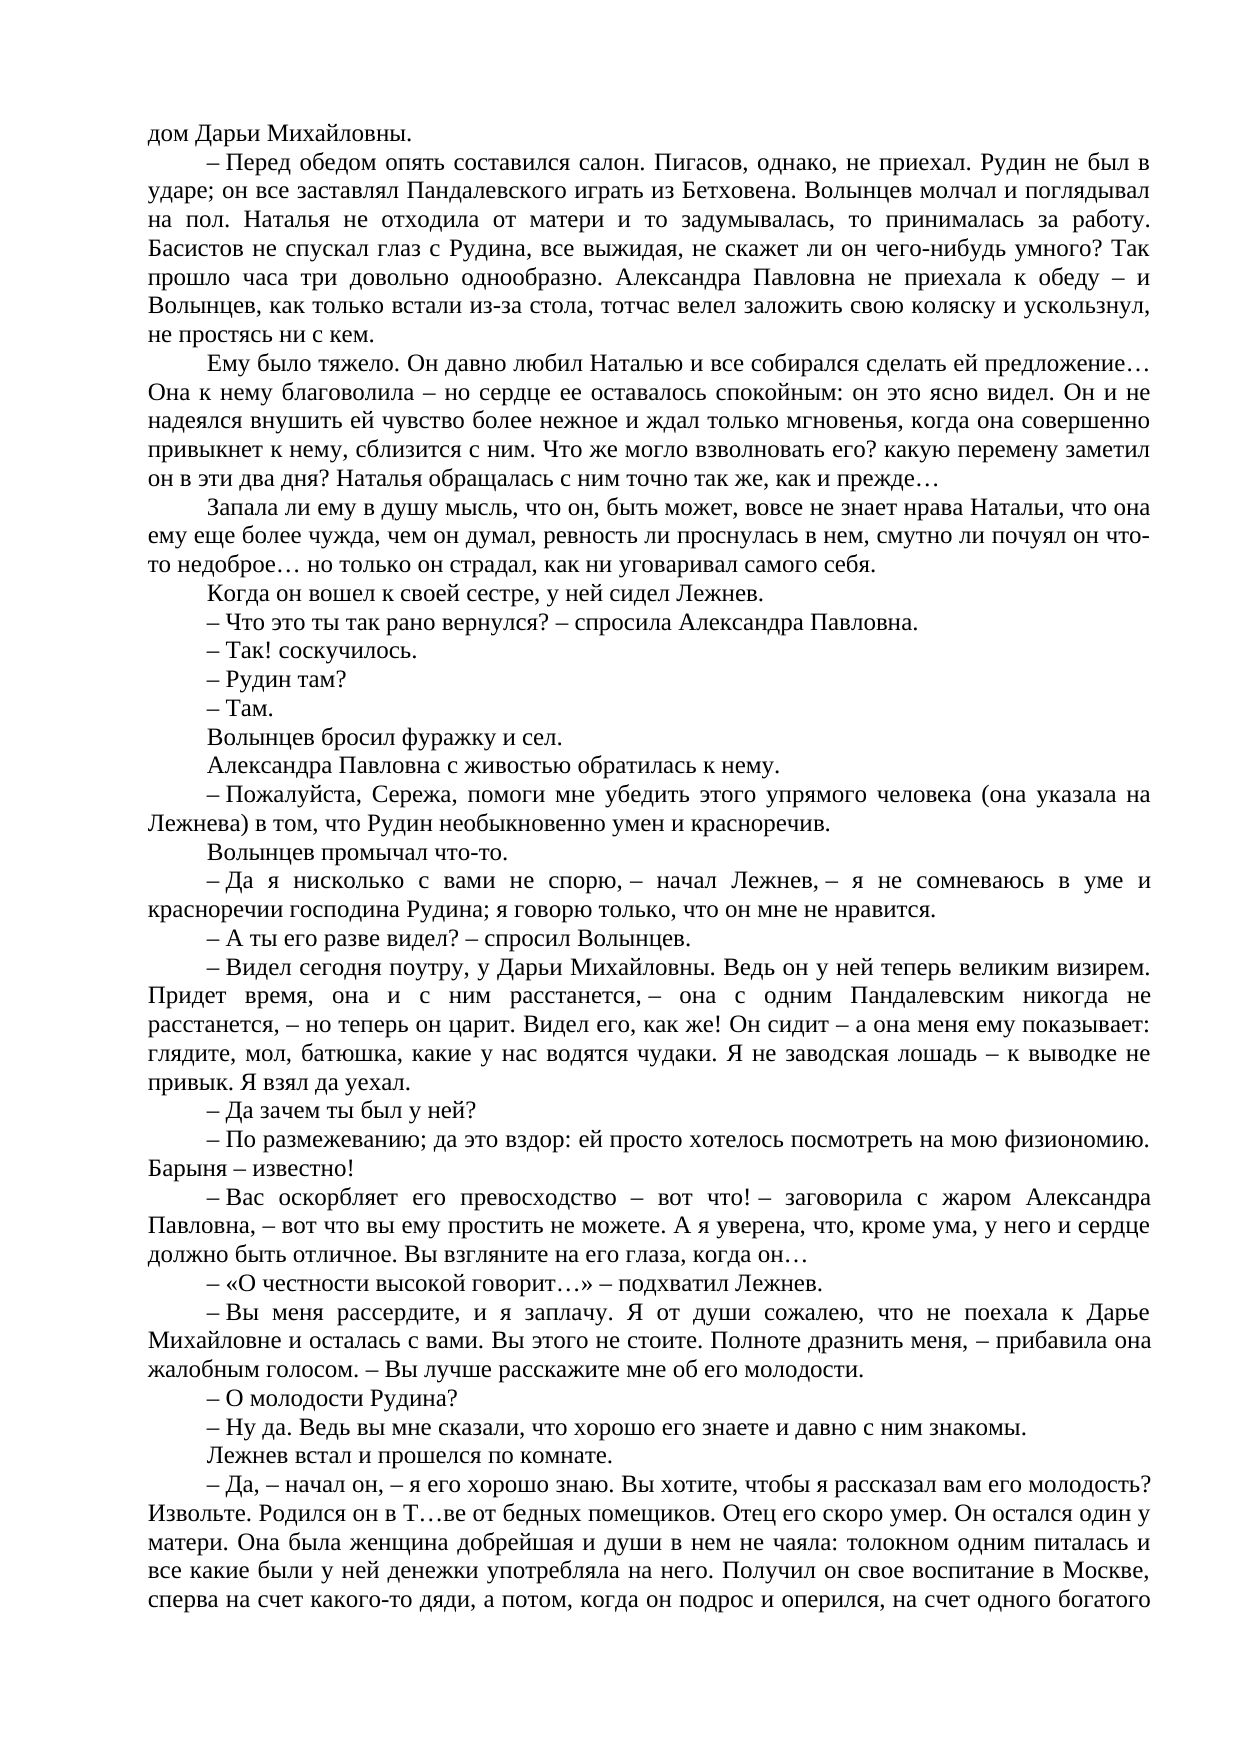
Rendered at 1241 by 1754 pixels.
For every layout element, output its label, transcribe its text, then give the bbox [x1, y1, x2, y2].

text – О молодости Рудина? [148, 1383, 1152, 1412]
text – Вас оскорбляет его превосходство – вот что! – заговорила с жаром Александра Павловна, – вот что вы ему простить не можете. А я уверена, что, кроме ума, у него и сердце должно быть отличное. Вы взгляните на его глаза, когда он… [148, 1182, 1152, 1268]
text – Рудин там? [148, 664, 1152, 693]
text – Там. [148, 693, 1152, 722]
text – «О честности высокой говорит…» – подхватил Лежнев. [148, 1268, 1152, 1297]
text – Да я нисколько с вами не спорю, – начал Лежнев, – я не сомневаюсь в уме и красноречии господина Рудина; я говорю только, что он мне не нравится. [148, 866, 1152, 923]
text дом Дарьи Михайловны. [148, 118, 1152, 147]
text – Да зачем ты был у ней? [148, 1096, 1152, 1124]
text – Пожалуйста, Сережа, помоги мне убедить этого упрямого человека (она указала на Лежнева) в том, что Рудин необыкновенно умен и красноречив. [148, 779, 1152, 837]
text – Да, – начал он, – я его хорошо знаю. Вы хотите, чтобы я рассказал вам его молодость? Извольте. Родился он в Т…ве от бедных помещиков. Отец его скоро умер. Он остался один у матери. Она была женщина добрейшая и души в нем не чаяла: толокном одним питалась и все какие были у ней денежки употребляла на него. Получил он свое воспитание в Москве, сперва на счет какого-то дяди, а потом, когда он подрос и оперился, на счет одного богатого [148, 1469, 1152, 1613]
text – Что это ты так рано вернулся? – спросила Александра Павловна. [148, 607, 1152, 636]
text Лежнев встал и прошелся по комнате. [148, 1441, 1152, 1469]
text – Вы меня рассердите, и я заплачу. Я от души сожалею, что не поехала к Дарье Михайловне и осталась с вами. Вы этого не стоите. Полноте дразнить меня, – прибавила она жалобным голосом. – Вы лучше расскажите мне об его молодости. [148, 1297, 1152, 1383]
text Запала ли ему в душу мысль, что он, быть может, вовсе не знает нрава Натальи, что она ему еще более чужда, чем он думал, ревность ли проснулась в нем, смутно ли почуял он что-то недоброе… но только он страдал, как ни уговаривал самого себя. [148, 492, 1152, 578]
text Ему было тяжело. Он давно любил Наталью и все собирался сделать ей предложение… Она к нему благоволила – но сердце ее оставалось спокойным: он это ясно видел. Он и не надеялся внушить ей чувство более нежное и ждал только мгновенья, когда она совершенно привыкнет к нему, сблизится с ним. Что же могло взволновать его? какую перемену заметил он в эти два дня? Наталья обращалась с ним точно так же, как и прежде… [148, 348, 1152, 492]
text – Видел сегодня поутру, у Дарьи Михайловны. Ведь он у ней теперь великим визирем. Придет время, она и с ним расстанется, – она с одним Пандалевским никогда не расстанется, – но теперь он царит. Видел его, как же! Он сидит – а она меня ему показывает: глядите, мол, батюшка, какие у нас водятся чудаки. Я не заводская лошадь – к выводке не привык. Я взял да уехал. [148, 952, 1152, 1096]
text – По размежеванию; да это вздор: ей просто хотелось посмотреть на мою физиономию. Барыня – известно! [148, 1124, 1152, 1182]
text – Перед обедом опять составился салон. Пигасов, однако, не приехал. Рудин не был в ударе; он все заставлял Пандалевского играть из Бетховена. Волынцев молчал и поглядывал на пол. Наталья не отходила от матери и то задумывалась, то принималась за работу. Басистов не спускал глаз с Рудина, все выжидая, не скажет ли он чего-нибудь умного? Так прошло часа три довольно однообразно. Александра Павловна не приехала к обеду – и Волынцев, как только встали из-за стола, тотчас велел заложить свою коляску и ускользнул, не простясь ни с кем. [148, 147, 1152, 348]
text Когда он вошел к своей сестре, у ней сидел Лежнев. [148, 578, 1152, 607]
text Волынцев бросил фуражку и сел. [148, 722, 1152, 751]
text Александра Павловна с живостью обратилась к нему. [148, 751, 1152, 779]
text Волынцев промычал что-то. [148, 837, 1152, 866]
text – А ты его разве видел? – спросил Волынцев. [148, 923, 1152, 952]
text – Ну да. Ведь вы мне сказали, что хорошо его знаете и давно с ним знакомы. [148, 1412, 1152, 1441]
text – Так! соскучилось. [148, 636, 1152, 664]
